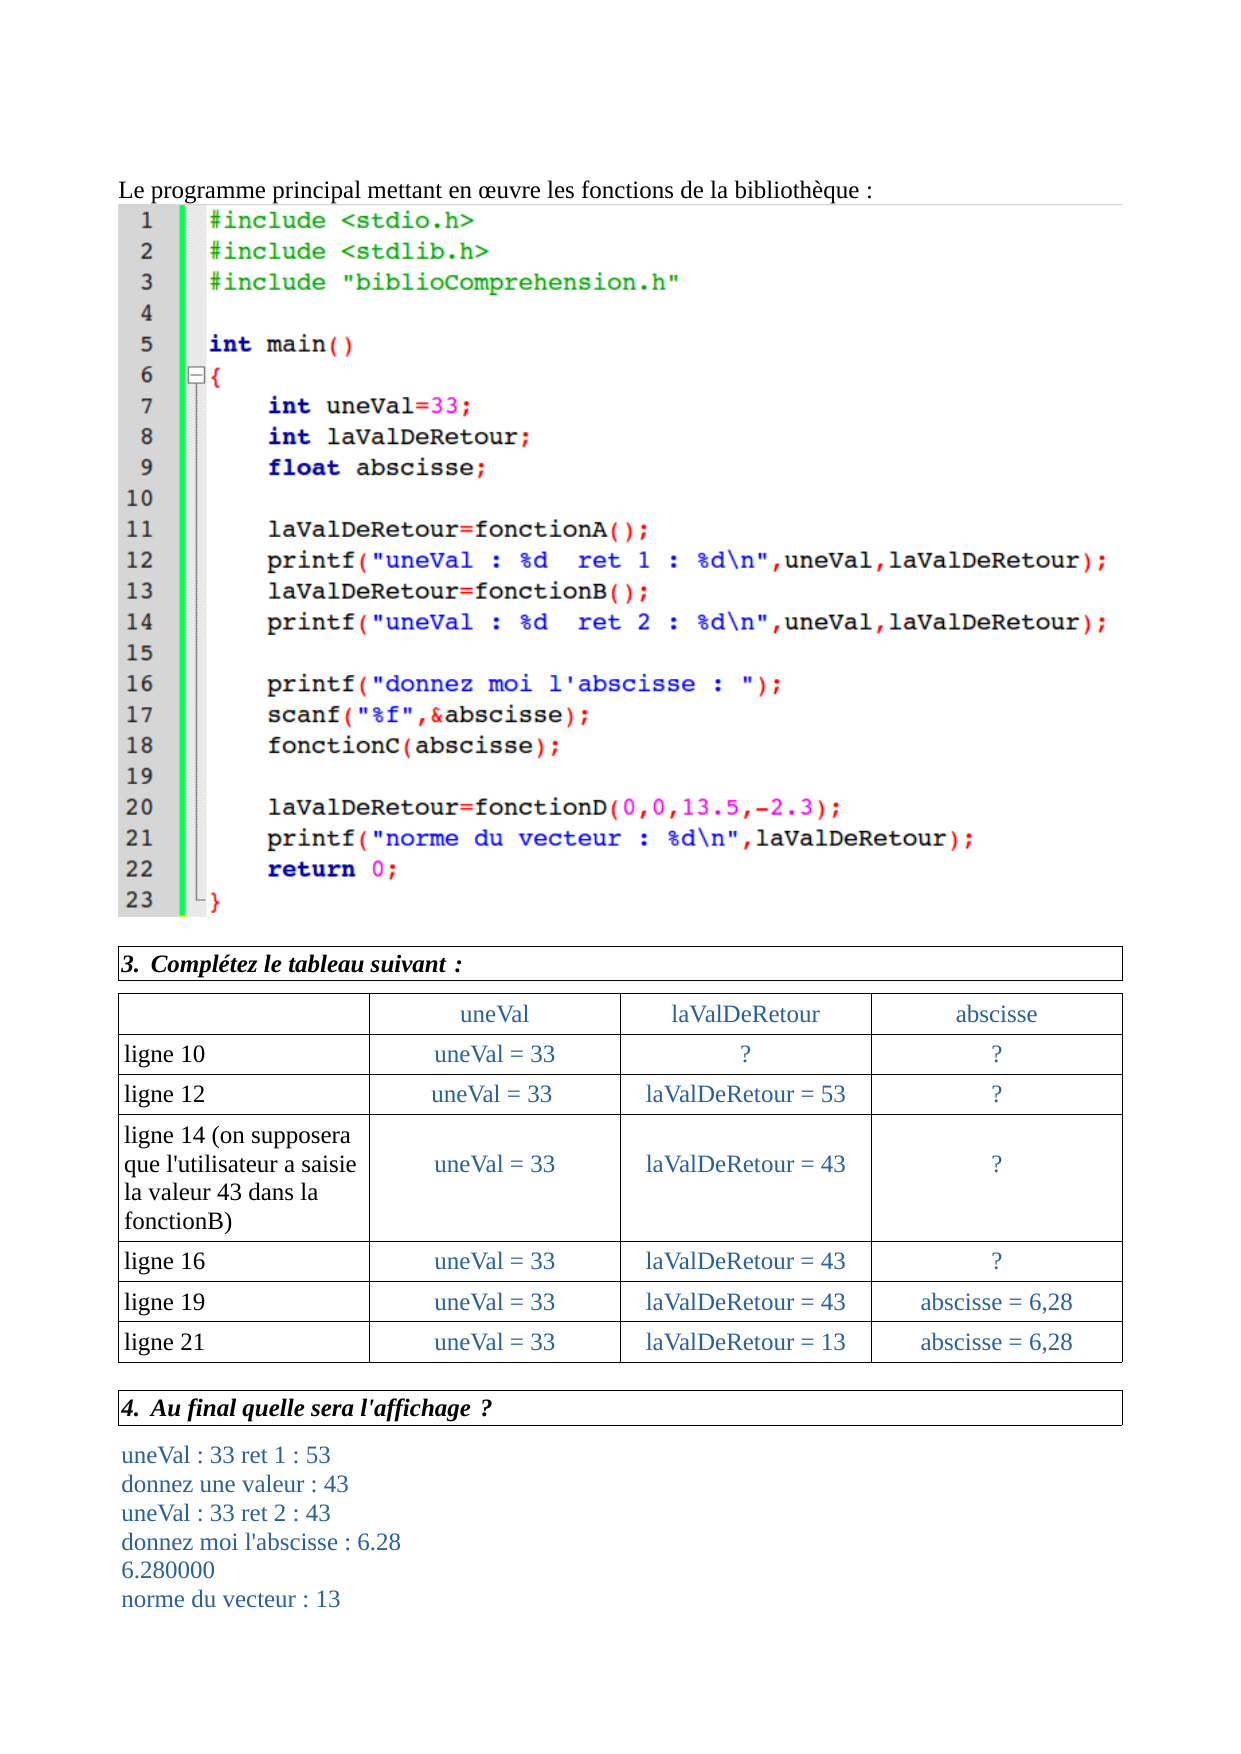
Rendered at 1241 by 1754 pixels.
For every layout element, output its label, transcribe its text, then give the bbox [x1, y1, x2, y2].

text donnez une valeur : 43 [118, 1469, 1122, 1498]
table_cell ? [872, 1035, 1122, 1074]
text norme du vecteur : 13 [118, 1584, 1122, 1616]
table_cell ligne 14 (on supposera que l'utilisateur a saisie la valeur 43 dans la fonctionB) [119, 1115, 369, 1241]
table_cell ligne 19 [119, 1282, 369, 1321]
table_cell uneVal = 33 [370, 1035, 620, 1074]
table_cell uneVal = 33 [370, 1282, 620, 1321]
table_cell uneVal = 33 [370, 1322, 620, 1362]
text 6.280000 [118, 1556, 1122, 1584]
table_cell abscisse = 6,28 [872, 1282, 1122, 1321]
table_cell abscisse = 6,28 [872, 1322, 1122, 1362]
table_cell uneVal = 33 [370, 1075, 620, 1114]
table_header laValDeRetour [621, 994, 871, 1033]
table_cell laValDeRetour = 53 [621, 1075, 871, 1114]
table_cell laValDeRetour = 13 [621, 1322, 871, 1362]
table_cell laValDeRetour = 43 [621, 1282, 871, 1321]
table_cell ligne 16 [119, 1242, 369, 1281]
table_cell uneVal = 33 [370, 1115, 620, 1241]
text uneVal : 33 ret 2 : 43 [118, 1498, 1122, 1527]
list Complétez le tableau suivant : [119, 947, 1122, 980]
table_header abscisse [872, 994, 1122, 1033]
table_cell ? [872, 1075, 1122, 1114]
table_cell laValDeRetour = 43 [621, 1115, 871, 1241]
text uneVal : 33 ret 1 : 53 [118, 1438, 1122, 1469]
table_cell ligne 10 [119, 1035, 369, 1074]
table_cell ligne 12 [119, 1075, 369, 1114]
list Au final quelle sera l'affichage ? [119, 1391, 1122, 1425]
table_header uneVal [370, 994, 620, 1033]
table_header [119, 994, 369, 1033]
table_cell ? [621, 1035, 871, 1074]
text Le programme principal mettant en œuvre les fonctions de la bibliothèque : [118, 176, 1122, 204]
table_cell ligne 21 [119, 1322, 369, 1362]
table_cell ? [872, 1242, 1122, 1281]
picture [118, 204, 1123, 917]
table_cell uneVal = 33 [370, 1242, 620, 1281]
text donnez moi l'abscisse : 6.28 [118, 1527, 1122, 1556]
table_cell ? [872, 1115, 1122, 1241]
table_cell laValDeRetour = 43 [621, 1242, 871, 1281]
